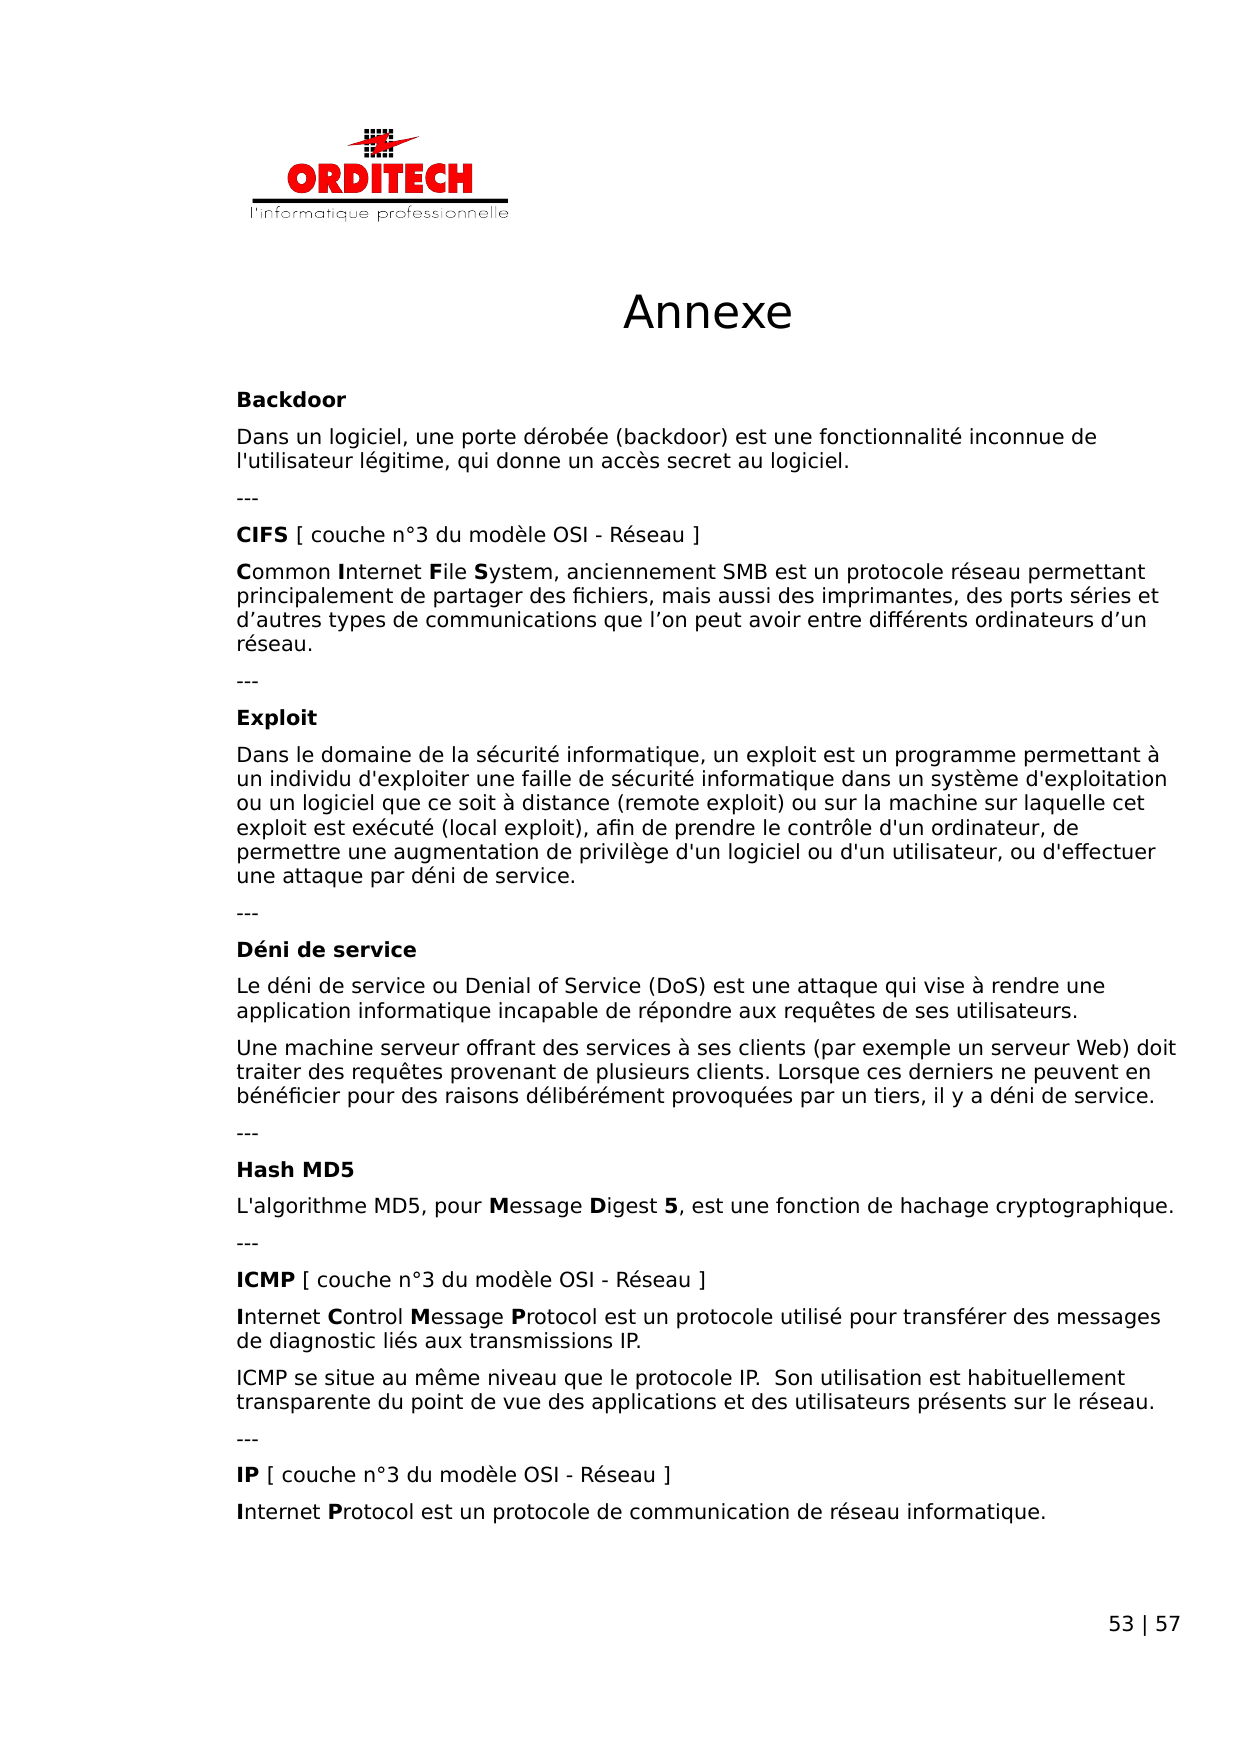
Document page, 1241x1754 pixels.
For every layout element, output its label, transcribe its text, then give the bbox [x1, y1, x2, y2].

text CIFS [ couche n°3 du modèle OSI - Réseau ] [236, 523, 1181, 547]
text Hash MD5 [236, 1158, 1181, 1182]
picture [236, 118, 527, 232]
text Internet Control Message Protocol est un protocole utilisé pour transférer des messages de diagnostic liés aux transmissions IP. [236, 1305, 1181, 1353]
text --- [236, 1231, 1181, 1255]
text L'algorithme MD5, pour Message Digest 5, est une fonction de hachage cryptographique. [236, 1194, 1181, 1219]
text IP [ couche n°3 du modèle OSI - Réseau ] [236, 1463, 1181, 1488]
text Exploit [236, 706, 1181, 730]
text --- [236, 1427, 1181, 1451]
text Déni de service [236, 938, 1181, 962]
text Annexe [236, 286, 1181, 339]
text --- [236, 669, 1181, 693]
text ICMP [ couche n°3 du modèle OSI - Réseau ] [236, 1268, 1181, 1292]
text Backdoor [236, 388, 1181, 413]
text ICMP se situe au même niveau que le protocole IP. Son utilisation est habituellement transparente du point de vue des applications et des utilisateurs présents sur le réseau. [236, 1366, 1181, 1414]
text Dans le domaine de la sécurité informatique, un exploit est un programme permettant à un individu d'exploiter une faille de sécurité informatique dans un système d'exploitation ou un logiciel que ce soit à distance (remote exploit) ou sur la machine sur laquelle cet exploit est exécuté (local exploit), afin de prendre le contrôle d'un ordinateur, de permettre une augmentation de privilège d'un logiciel ou d'un utilisateur, ou d'effectuer une attaque par déni de service. [236, 743, 1181, 888]
text --- [236, 1121, 1181, 1145]
text Dans un logiciel, une porte dérobée (backdoor) est une fonctionnalité inconnue de l'utilisateur légitime, qui donne un accès secret au logiciel. [236, 425, 1181, 474]
text --- [236, 486, 1181, 510]
text Le déni de service ou Denial of Service (DoS) est une attaque qui vise à rendre une application informatique incapable de répondre aux requêtes de ses utilisateurs. [236, 974, 1181, 1023]
text Common Internet File System, anciennement SMB est un protocole réseau permettant principalement de partager des fichiers, mais aussi des imprimantes, des ports séries et d’autres types de communications que l’on peut avoir entre différents ordinateurs d’un réseau. [236, 560, 1181, 657]
text Une machine serveur offrant des services à ses clients (par exemple un serveur Web) doit traiter des requêtes provenant de plusieurs clients. Lorsque ces derniers ne peuvent en bénéficier pour des raisons délibérément provoquées par un tiers, il y a déni de service. [236, 1036, 1181, 1108]
text Internet Protocol est un protocole de communication de réseau informatique. [236, 1500, 1181, 1524]
text --- [236, 901, 1181, 925]
